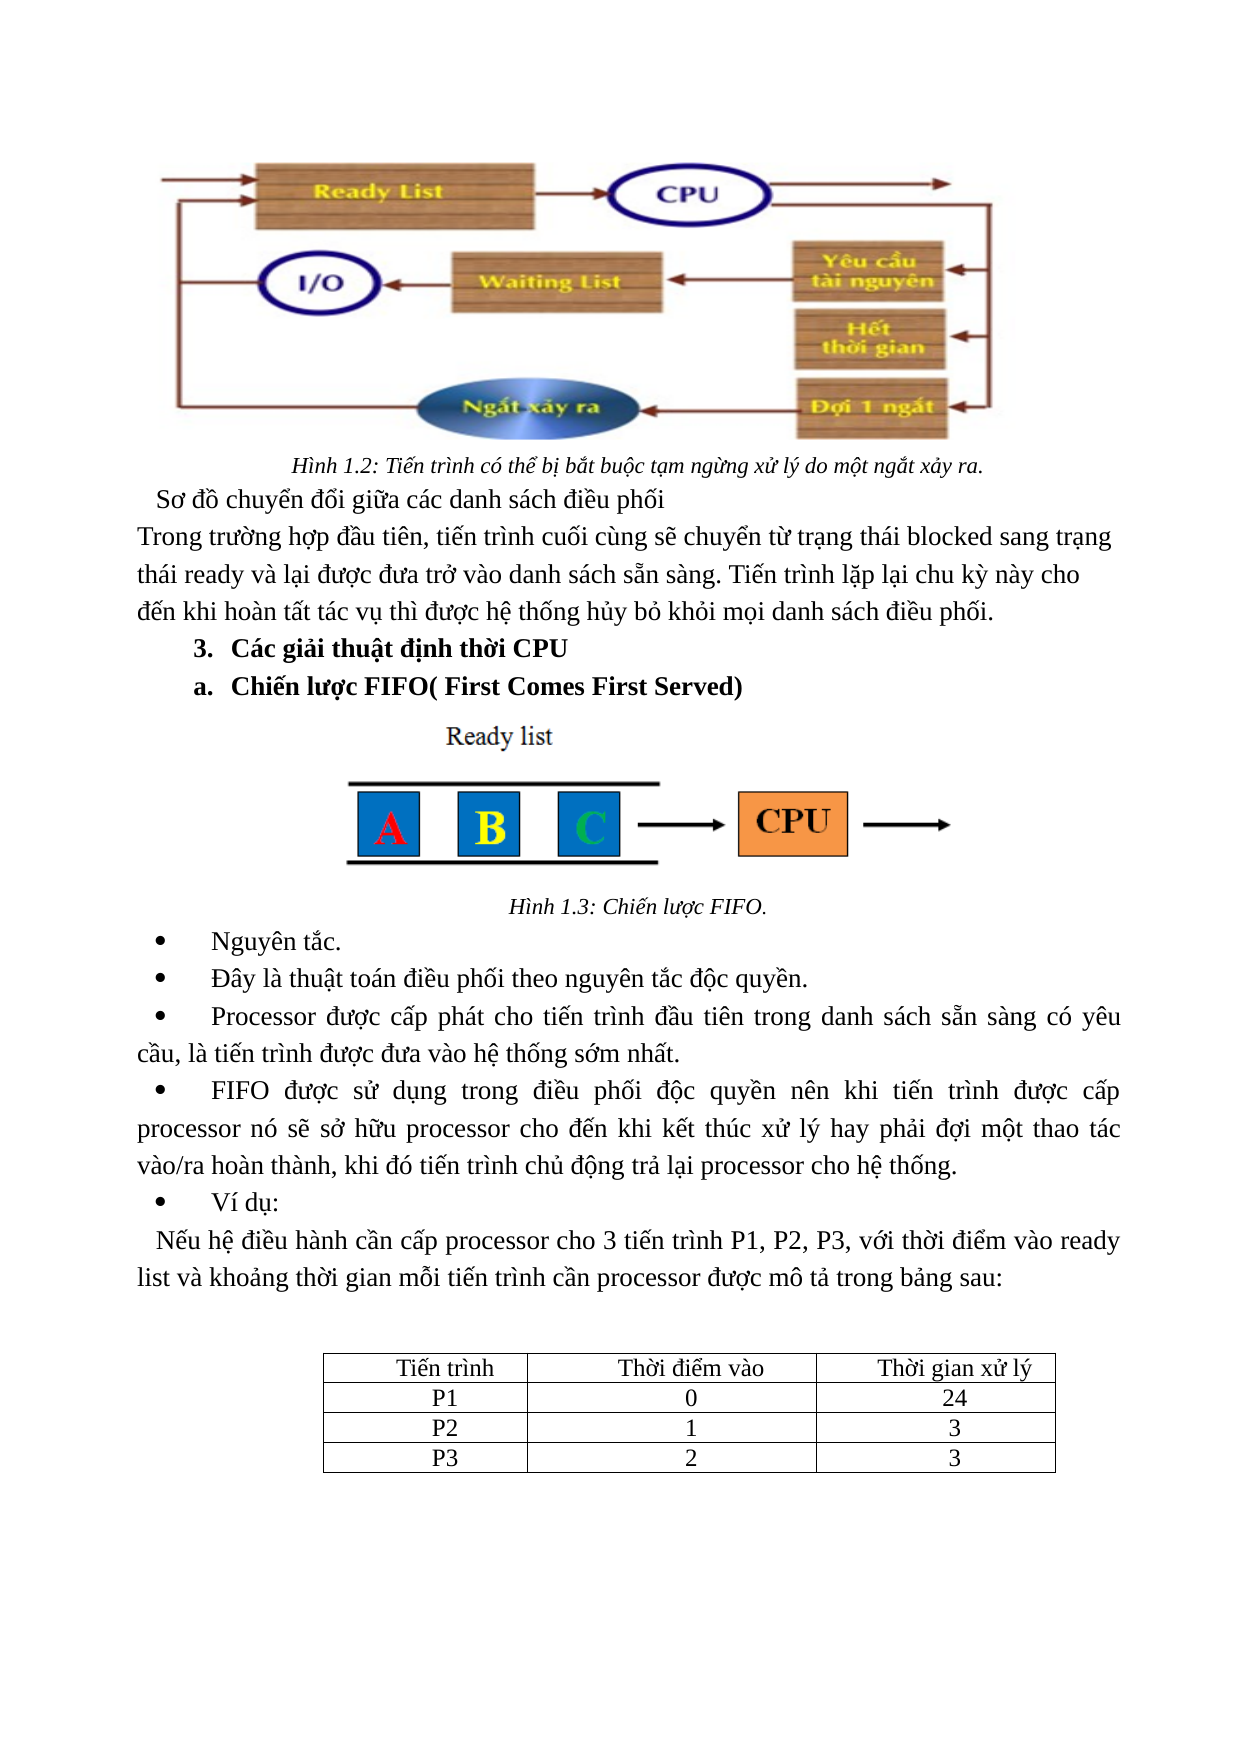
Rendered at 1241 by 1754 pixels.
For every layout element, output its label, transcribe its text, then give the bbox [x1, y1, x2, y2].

text Hình 1.2: Tiến trình có thể bị bắt buộc tạm ngừng xử lý do một ngắt xảy ra. [137, 452, 1122, 478]
list Nguyên tắc. [137, 925, 1122, 956]
table_cell P1 [324, 1383, 527, 1412]
table_header Thời điểm vào [528, 1354, 816, 1382]
table_cell 1 [528, 1413, 816, 1442]
list FIFO được sử dụng trong điều phối độc quyền nên khi tiến trình được cấp processor nó sẽ sở hữu processor cho đến khi kết thúc xử lý hay phải đợi một thao tác vào/ra hoàn thành, khi đó tiến trình chủ động trả lại processor cho hệ thống. [137, 1074, 1122, 1180]
table_cell P2 [324, 1413, 527, 1442]
text Hình 1.3: Chiến lược FIFO. [137, 893, 1122, 919]
table_header Thời gian xử lý [817, 1354, 1055, 1382]
text Nếu hệ điều hành cần cấp processor cho 3 tiến trình P1, P2, P3, với thời điểm vào ready list và khoảng thời gian mỗi tiến trình cần processor được mô tả trong bảng sau: [137, 1224, 1122, 1292]
text Sơ đồ chuyển đổi giữa các danh sách điều phối [137, 483, 1122, 514]
table_cell 2 [528, 1443, 816, 1472]
list Ví dụ: [137, 1186, 1122, 1218]
picture [140, 155, 1019, 446]
table_cell P3 [324, 1443, 527, 1472]
list Chiến lược FIFO( First Comes First Served) [193, 670, 1122, 701]
table_header Tiến trình [324, 1354, 527, 1382]
list Đây là thuật toán điều phối theo nguyên tắc độc quyền. [137, 962, 1122, 993]
text Trong trường hợp đầu tiên, tiến trình cuối cùng sẽ chuyển từ trạng thái blocked sang trạng thái ready và lại được đưa trở vào danh sách sẵn sàng. Tiến trình lặp lại chu kỳ này cho đến khi hoàn tất tác vụ thì được hệ thống hủy bỏ khỏi mọi danh sách điều phối. [137, 521, 1122, 626]
picture [315, 707, 966, 887]
list Processor được cấp phát cho tiến trình đầu tiên trong danh sách sẵn sàng có yêu cầu, là tiến trình được đưa vào hệ thống sớm nhất. [137, 1000, 1122, 1068]
list Các giải thuật định thời CPU [193, 632, 1122, 663]
table_cell 3 [817, 1443, 1055, 1472]
table_cell 24 [817, 1383, 1055, 1412]
table_cell 3 [817, 1413, 1055, 1442]
table_cell 0 [528, 1383, 816, 1412]
